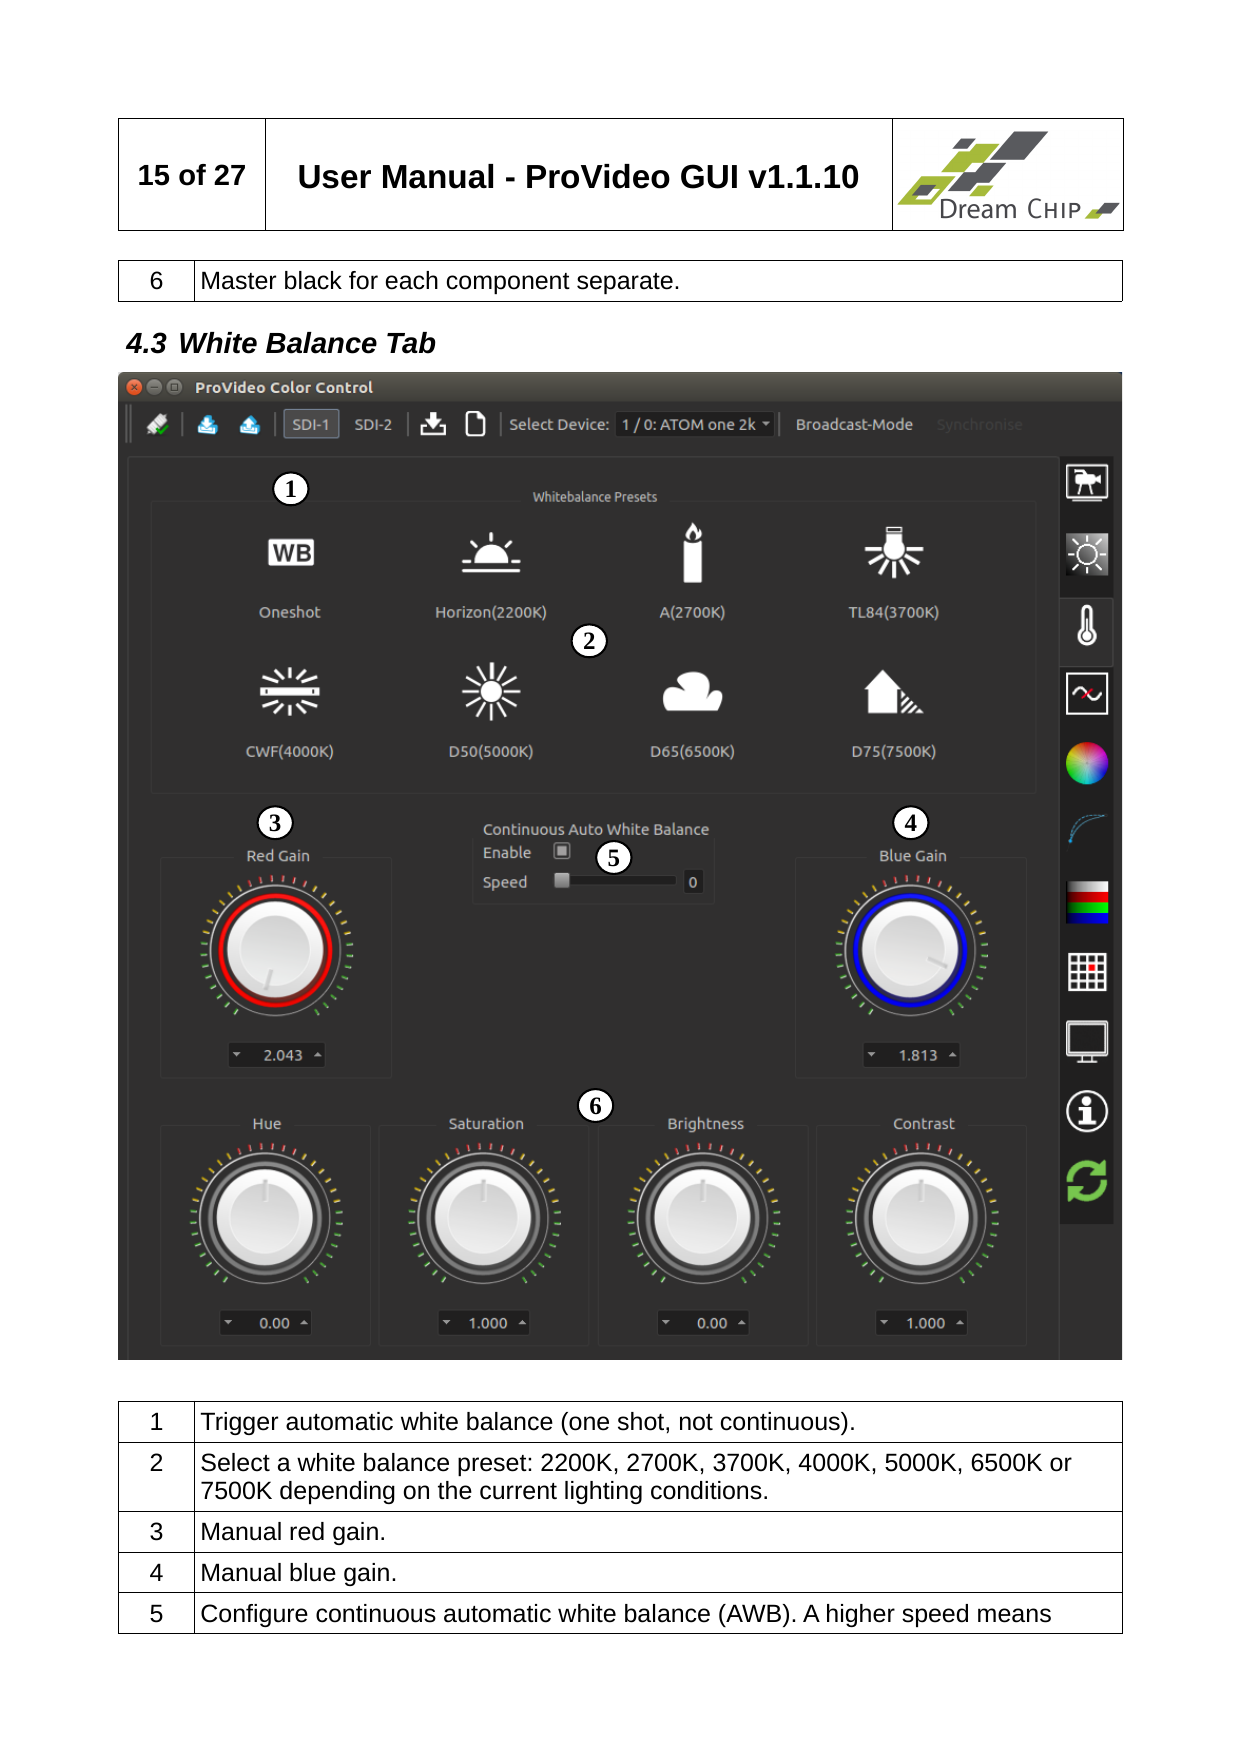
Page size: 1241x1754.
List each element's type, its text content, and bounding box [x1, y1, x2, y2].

table_cell Master black for each component separate. [195, 261, 1122, 301]
table_header Trigger automatic white balance (one shot, not continuous). [195, 1402, 1122, 1441]
table_cell Manual red gain. [195, 1512, 1122, 1552]
picture [118, 372, 1123, 1360]
table_cell Select a white balance preset: 2200K, 2700K, 3700K, 4000K, 5000K, 6500K or 7500K depending on the current lighting conditions. [195, 1443, 1122, 1511]
table_cell 6 [119, 261, 194, 301]
table_cell Manual blue gain. [195, 1553, 1122, 1592]
table_cell 2 [119, 1443, 194, 1511]
table_header 1 [119, 1402, 194, 1441]
table_cell 3 [119, 1512, 194, 1552]
table_cell Configure continuous automatic white balance (AWB). A higher speed means [195, 1593, 1122, 1633]
table_cell 4 [119, 1553, 194, 1592]
picture [897, 130, 1120, 220]
table_cell 5 [119, 1593, 194, 1633]
subtitle White Balance Tab [118, 326, 1122, 360]
